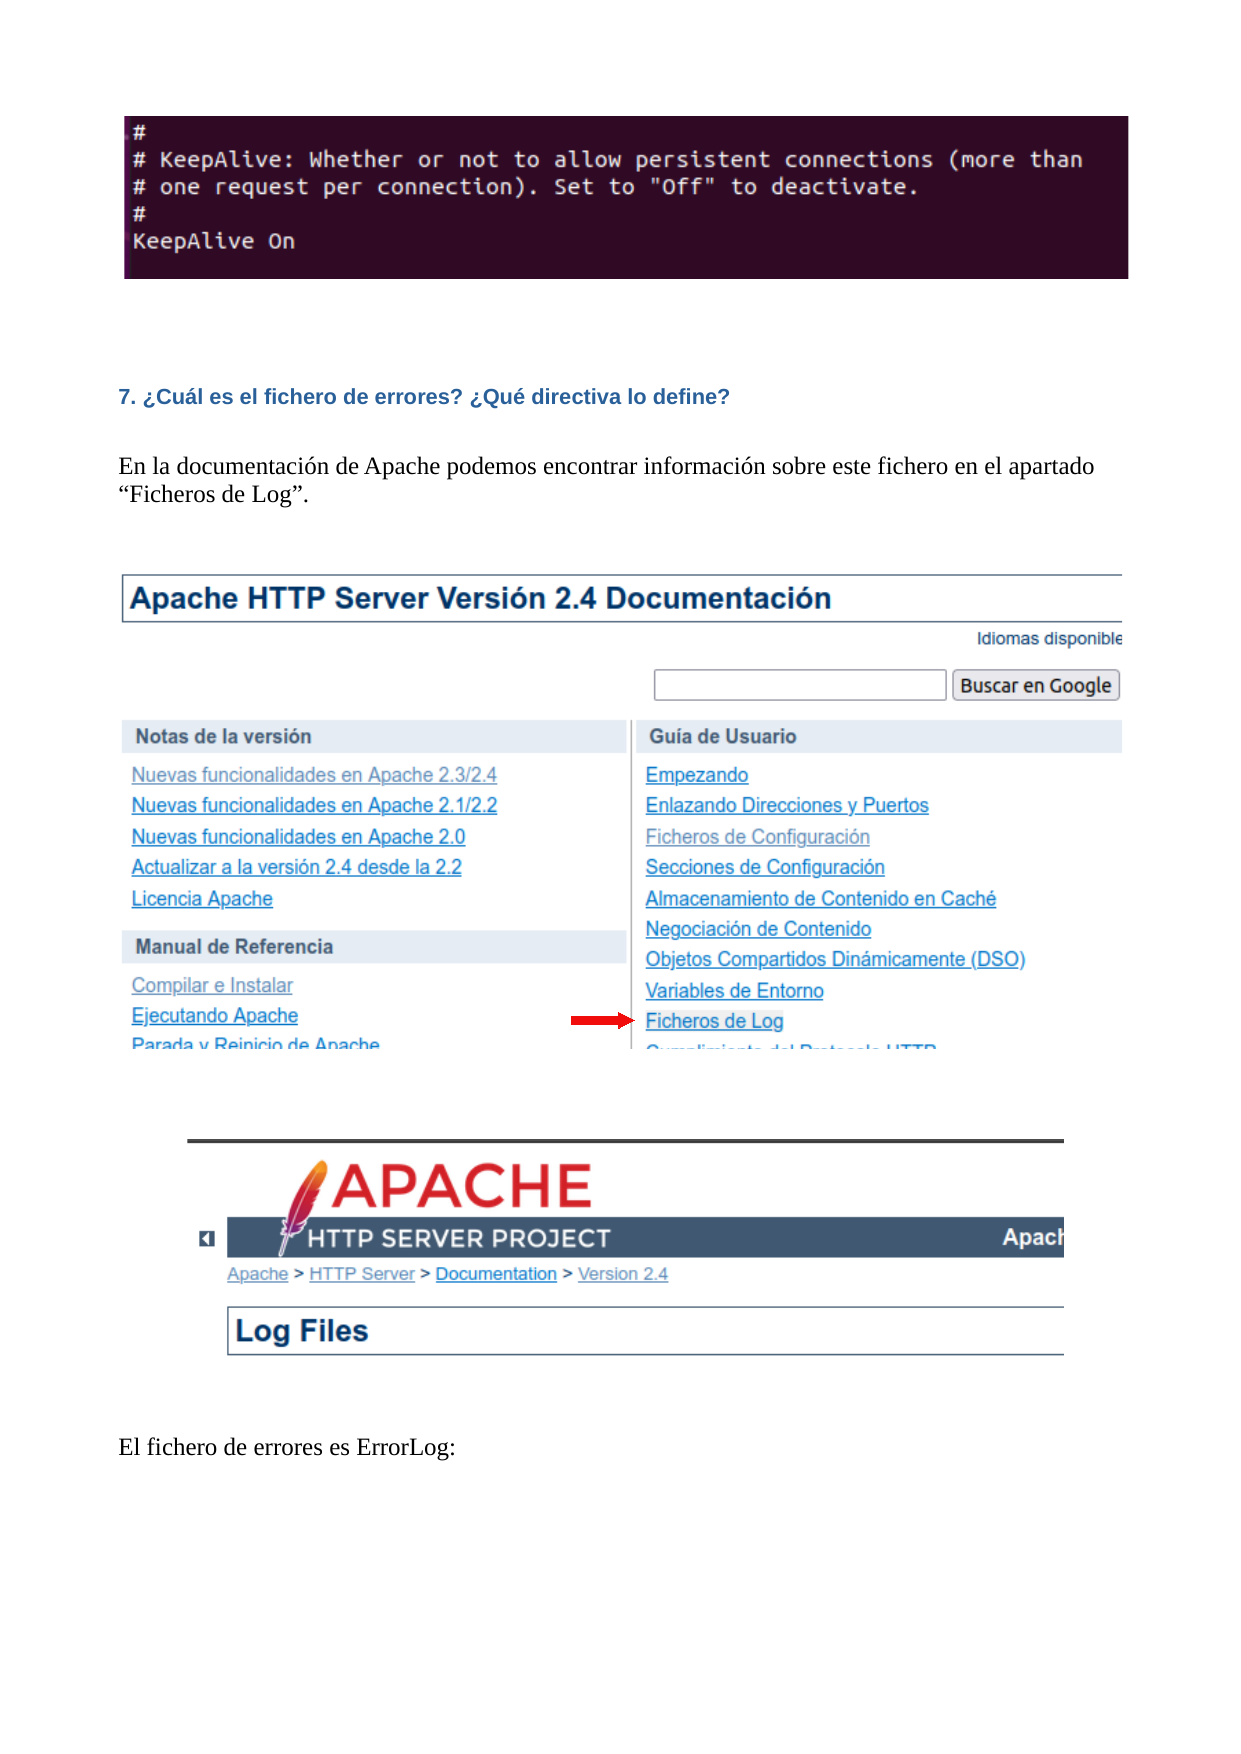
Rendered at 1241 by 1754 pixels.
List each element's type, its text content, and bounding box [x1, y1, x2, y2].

text En la documentación de Apache podemos encontrar información sobre este fichero en el apartado “Ficheros de Log”. [118, 451, 1122, 508]
picture [187, 1139, 1064, 1403]
picture [124, 116, 1129, 279]
subtitle 7. ¿Cuál es el fichero de errores? ¿Qué directiva lo define? [118, 384, 1122, 409]
text El fichero de errores es ErrorLog: [118, 1432, 1122, 1460]
picture [118, 569, 1123, 1049]
